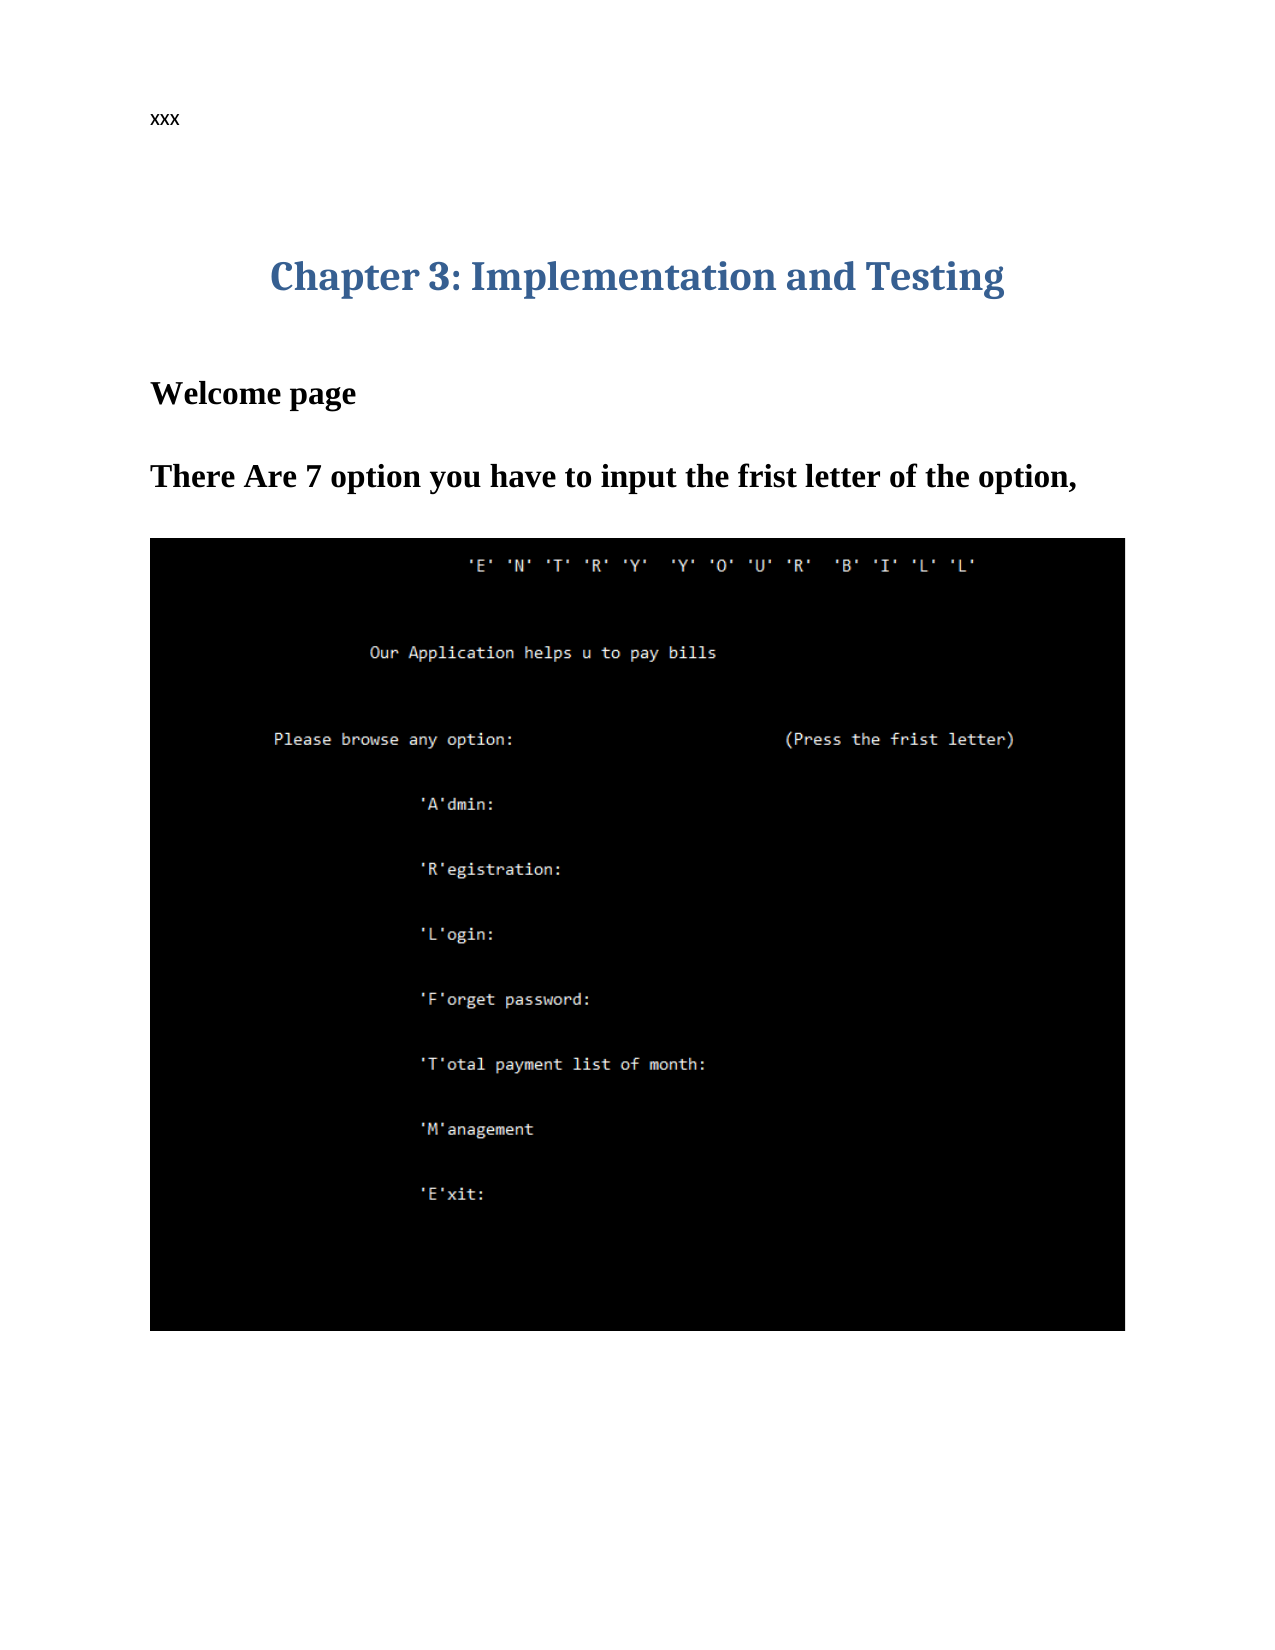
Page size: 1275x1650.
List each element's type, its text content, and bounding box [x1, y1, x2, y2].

text Welcome page [150, 374, 1125, 412]
picture [150, 538, 1125, 1331]
text There Are 7 option you have to input the frist letter of the option, [150, 456, 1125, 494]
subtitle Chapter 3: Implementation and Testing [150, 253, 1125, 301]
